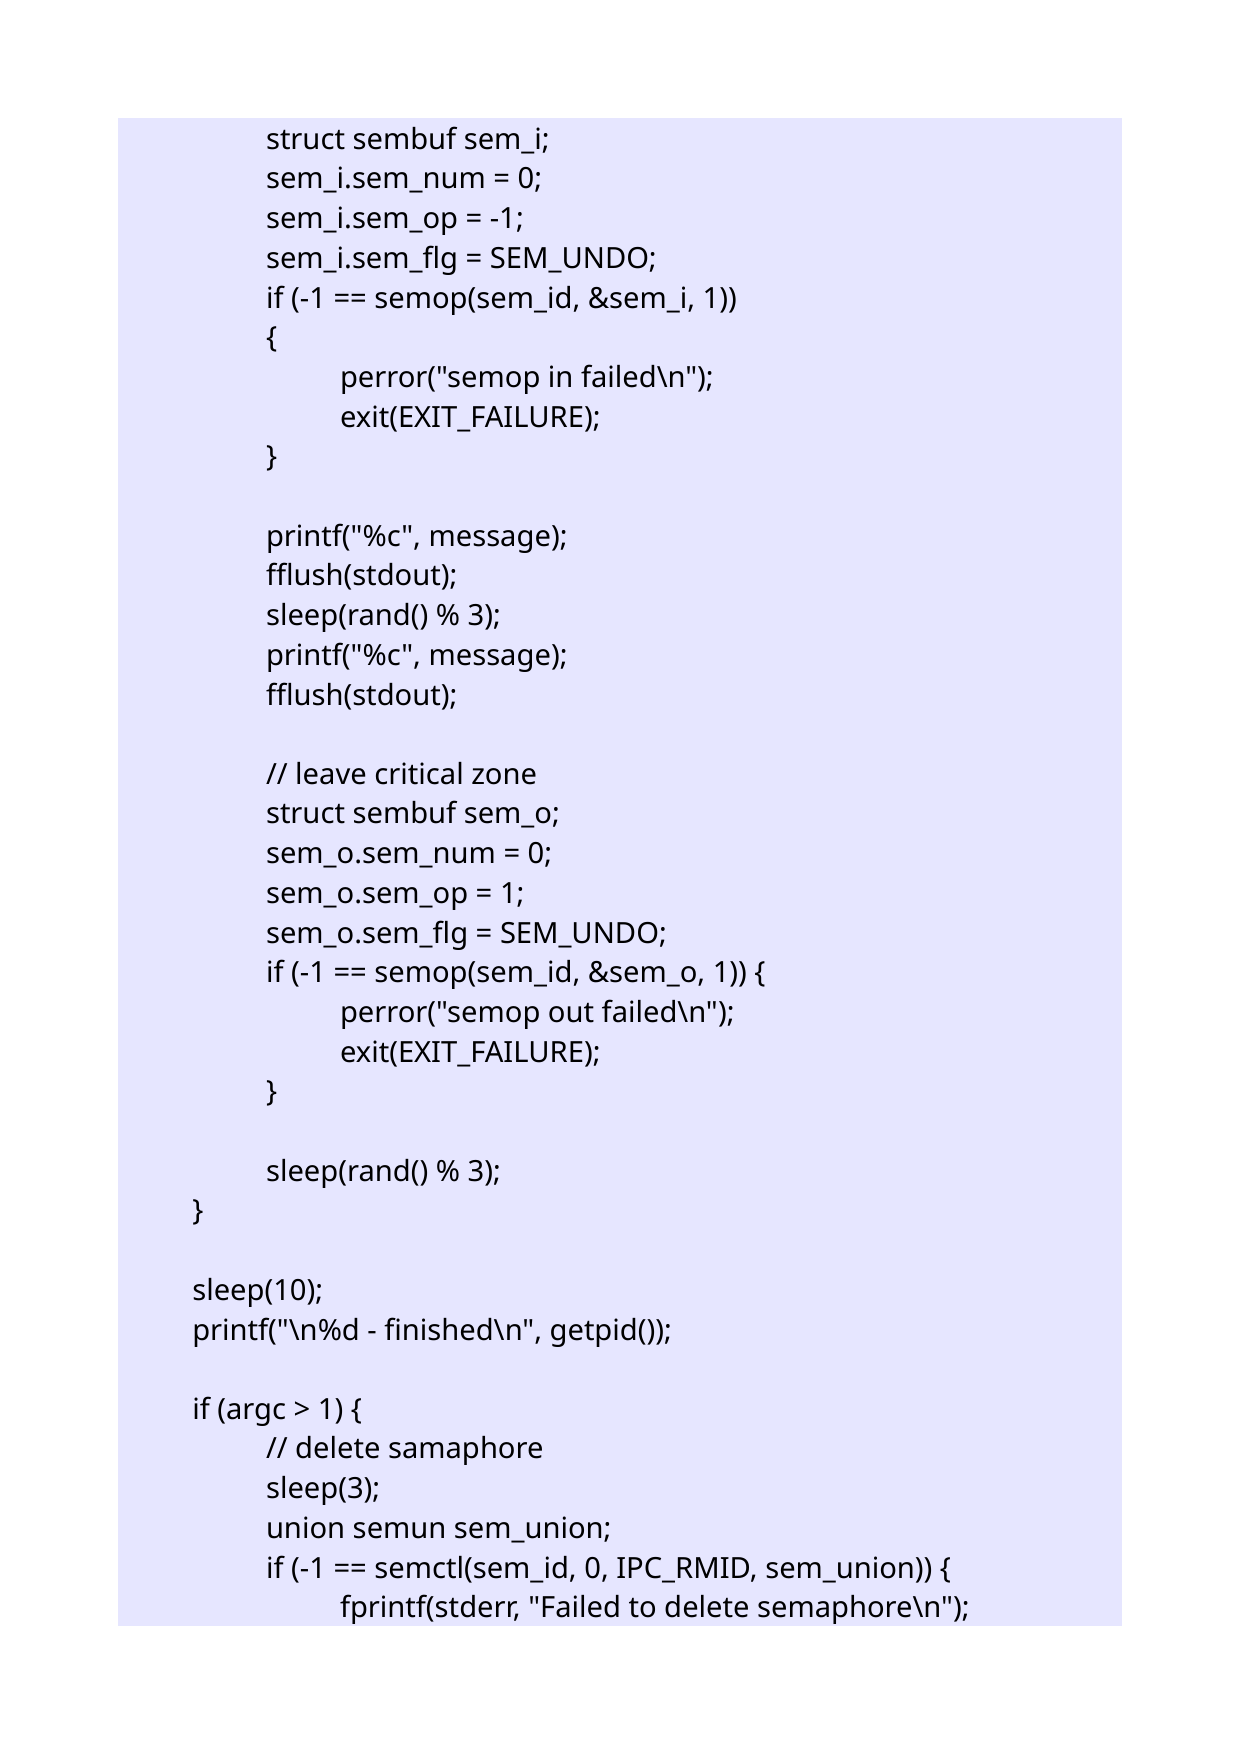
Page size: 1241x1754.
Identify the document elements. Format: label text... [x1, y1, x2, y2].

text sem_o.sem_num = 0; [118, 832, 1122, 872]
text perror("semop out failed\n"); [118, 991, 1122, 1031]
text // delete samaphore [118, 1428, 1122, 1467]
text if (-1 == semctl(sem_id, 0, IPC_RMID, sem_union)) { [118, 1547, 1122, 1587]
text sleep(3); [118, 1467, 1122, 1507]
text sem_i.sem_op = -1; [118, 197, 1122, 237]
text sem_i.sem_flg = SEM_UNDO; [118, 237, 1122, 277]
text } [118, 436, 1122, 475]
text fflush(stdout); [118, 674, 1122, 713]
text } [118, 1071, 1122, 1110]
text sem_o.sem_op = 1; [118, 872, 1122, 912]
text if (argc > 1) { [118, 1388, 1122, 1428]
text fprintf(stderr, "Failed to delete semaphore\n"); [118, 1587, 1122, 1626]
text printf("\n%d - finished\n", getpid()); [118, 1309, 1122, 1348]
text struct sembuf sem_i; [118, 118, 1122, 158]
text union semun sem_union; [118, 1507, 1122, 1547]
text fflush(stdout); [118, 555, 1122, 594]
text printf("%c", message); [118, 515, 1122, 555]
text sleep(rand() % 3); [118, 1150, 1122, 1190]
text } [118, 1190, 1122, 1229]
text exit(EXIT_FAILURE); [118, 1031, 1122, 1071]
text if (-1 == semop(sem_id, &sem_i, 1)) [118, 277, 1122, 317]
text struct sembuf sem_o; [118, 793, 1122, 832]
text sem_o.sem_flg = SEM_UNDO; [118, 912, 1122, 952]
text // leave critical zone [118, 753, 1122, 793]
text sleep(10); [118, 1269, 1122, 1309]
text printf("%c", message); [118, 634, 1122, 674]
text exit(EXIT_FAILURE); [118, 396, 1122, 436]
text perror("semop in failed\n"); [118, 356, 1122, 396]
text { [118, 317, 1122, 356]
text sem_i.sem_num = 0; [118, 158, 1122, 197]
text sleep(rand() % 3); [118, 594, 1122, 634]
text if (-1 == semop(sem_id, &sem_o, 1)) { [118, 952, 1122, 991]
